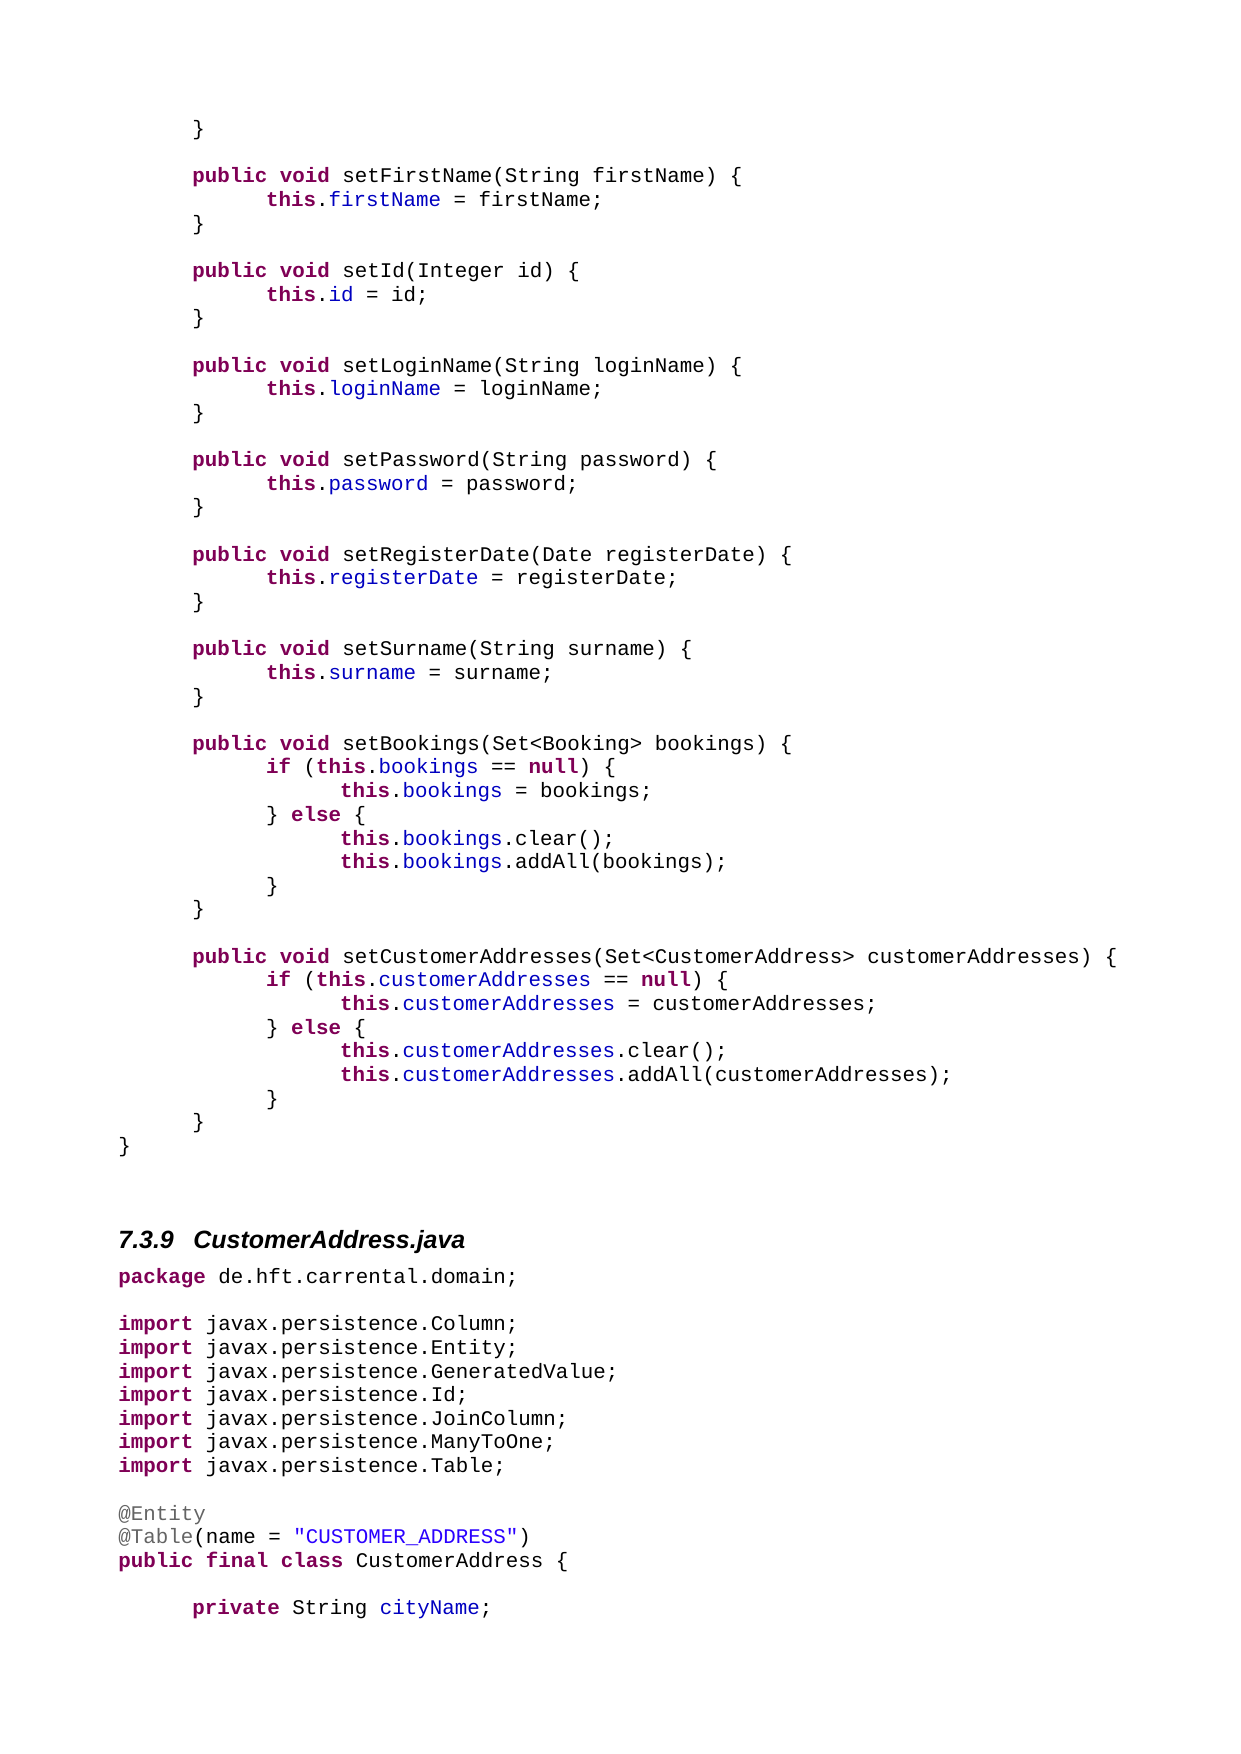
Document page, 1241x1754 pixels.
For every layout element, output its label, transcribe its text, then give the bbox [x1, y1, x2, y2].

text import javax.persistence.ManyToOne; [118, 1432, 1122, 1455]
text this.bookings = bookings; [118, 780, 1122, 804]
text public void setFirstName(String firstName) { [118, 165, 1122, 189]
text this.customerAddresses = customerAddresses; [118, 993, 1122, 1017]
text } [118, 496, 1122, 520]
text public final class CustomerAddress { [118, 1550, 1122, 1573]
text if (this.customerAddresses == null) { [118, 969, 1122, 993]
text public void setId(Integer id) { [118, 260, 1122, 284]
text public void setPassword(String password) { [118, 449, 1122, 473]
text this.id = id; [118, 284, 1122, 307]
text this.registerDate = registerDate; [118, 567, 1122, 591]
text this.customerAddresses.clear(); [118, 1040, 1122, 1064]
text this.password = password; [118, 473, 1122, 496]
text @Entity [118, 1502, 1122, 1526]
text this.surname = surname; [118, 662, 1122, 686]
text import javax.persistence.JoinColumn; [118, 1408, 1122, 1432]
text } [118, 591, 1122, 615]
text this.customerAddresses.addAll(customerAddresses); [118, 1064, 1122, 1088]
text } [118, 118, 1122, 142]
text this.bookings.addAll(bookings); [118, 851, 1122, 875]
text this.bookings.clear(); [118, 827, 1122, 851]
text private String cityName; [118, 1597, 1122, 1621]
text @Table(name = "CUSTOMER_ADDRESS") [118, 1526, 1122, 1550]
text import javax.persistence.GeneratedValue; [118, 1361, 1122, 1384]
text public void setBookings(Set<Booking> bookings) { [118, 733, 1122, 757]
text } else { [118, 804, 1122, 827]
text import javax.persistence.Column; [118, 1313, 1122, 1337]
text public void setLoginName(String loginName) { [118, 354, 1122, 378]
text } else { [118, 1017, 1122, 1040]
text public void setRegisterDate(Date registerDate) { [118, 544, 1122, 567]
text this.loginName = loginName; [118, 378, 1122, 402]
text if (this.bookings == null) { [118, 757, 1122, 780]
text } [118, 1088, 1122, 1111]
text this.firstName = firstName; [118, 189, 1122, 213]
text import javax.persistence.Entity; [118, 1337, 1122, 1361]
text } [118, 213, 1122, 236]
text } [118, 898, 1122, 922]
subtitle CustomerAddress.java [118, 1225, 1122, 1253]
text } [118, 402, 1122, 426]
text } [118, 1111, 1122, 1135]
text } [118, 875, 1122, 898]
text package de.hft.carrental.domain; [118, 1266, 1122, 1290]
text public void setSurname(String surname) { [118, 638, 1122, 662]
text } [118, 686, 1122, 709]
text import javax.persistence.Id; [118, 1384, 1122, 1408]
text } [118, 1135, 1122, 1158]
text import javax.persistence.Table; [118, 1455, 1122, 1479]
text } [118, 307, 1122, 331]
text public void setCustomerAddresses(Set<CustomerAddress> customerAddresses) { [118, 946, 1122, 969]
